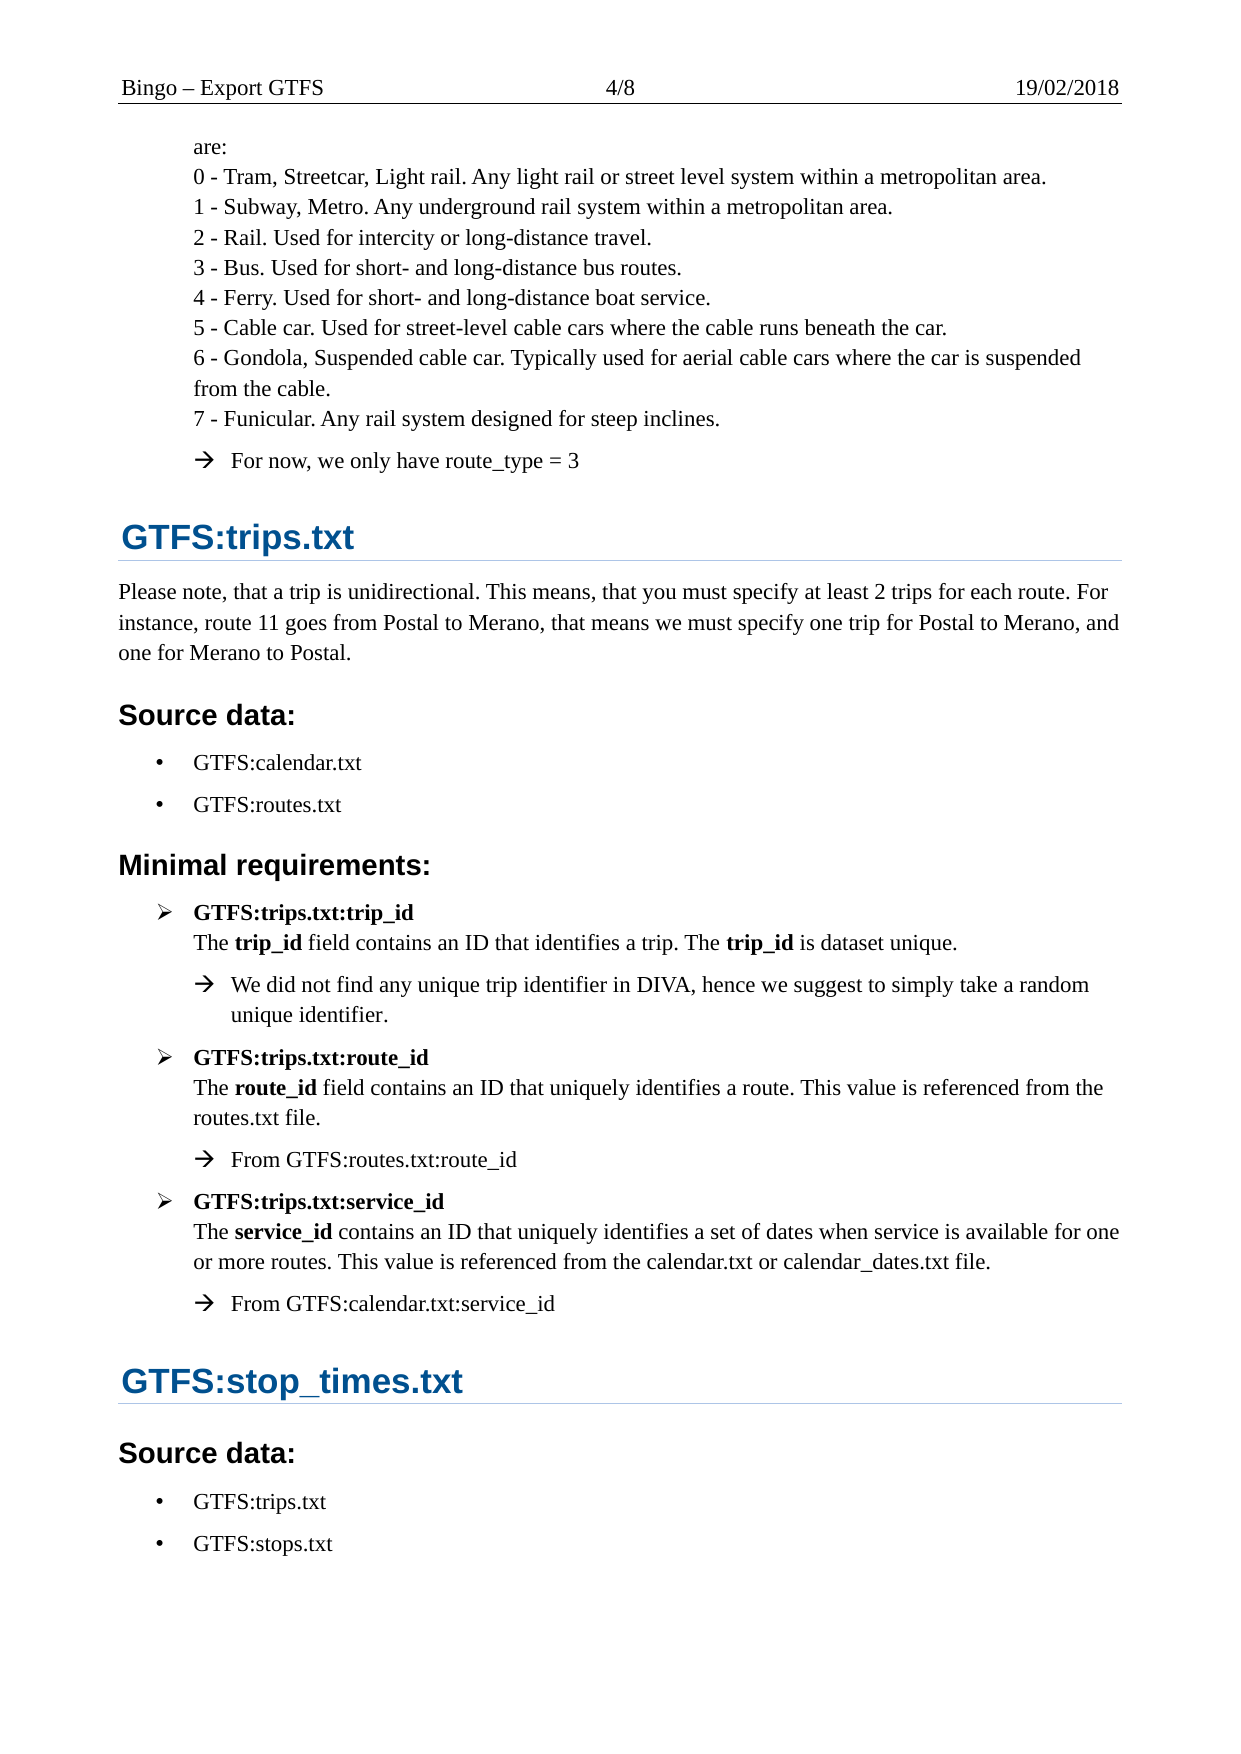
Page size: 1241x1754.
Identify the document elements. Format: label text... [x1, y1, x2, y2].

list For now, we only have route_type = 3 [193, 447, 1122, 473]
list are: 0 - Tram, Streetcar, Light rail. Any light rail or street level system within a metropolitan area. 1 - Subway, Metro. Any underground rail system within a metropolitan area. 2 - Rail. Used for intercity or long-distance travel. 3 - Bus. Used for short- and long-distance bus routes. 4 - Ferry. Used for short- and long-distance boat service. 5 - Cable car. Used for street-level cable cars where the cable runs beneath the car. 6 - Gondola, Suspended cable car. Typically used for aerial cable cars where the car is suspended from the cable. 7 - Funicular. Any rail system designed for steep inclines. [156, 133, 1122, 431]
subtitle Minimal requirements: [118, 848, 1122, 882]
list GTFS:calendar.txt [156, 749, 1122, 776]
list GTFS:trips.txt:service_id The service_id contains an ID that uniquely identifies a set of dates when service is available for one or more routes. This value is referenced from the calendar.txt or calendar_dates.txt file. [156, 1188, 1122, 1275]
list GTFS:trips.txt [156, 1488, 1122, 1514]
list From GTFS:routes.txt:route_id [193, 1146, 1122, 1172]
subtitle Source data: [118, 1436, 1122, 1470]
subtitle GTFS:trips.txt [118, 514, 1122, 560]
text Please note, that a trip is unidirectional. This means, that you must specify at least 2 trips for each route. For instance, route 11 goes from Postal to Merano, that means we must specify one trip for Postal to Merano, and one for Merano to Postal. [118, 578, 1122, 665]
list GTFS:routes.txt [156, 791, 1122, 818]
list We did not find any unique trip identifier in DIVA, hence we suggest to simply take a random unique identifier. [193, 971, 1122, 1028]
subtitle Source data: [118, 698, 1122, 732]
list From GTFS:calendar.txt:service_id [193, 1290, 1122, 1317]
list GTFS:trips.txt:route_id The route_id field contains an ID that uniquely identifies a route. This value is referenced from the routes.txt file. [156, 1043, 1122, 1130]
list GTFS:trips.txt:trip_id The trip_id field contains an ID that identifies a trip. The trip_id is dataset unique. [156, 899, 1122, 956]
subtitle GTFS:stop_times.txt [118, 1357, 1122, 1403]
list GTFS:stops.txt [156, 1530, 1122, 1556]
